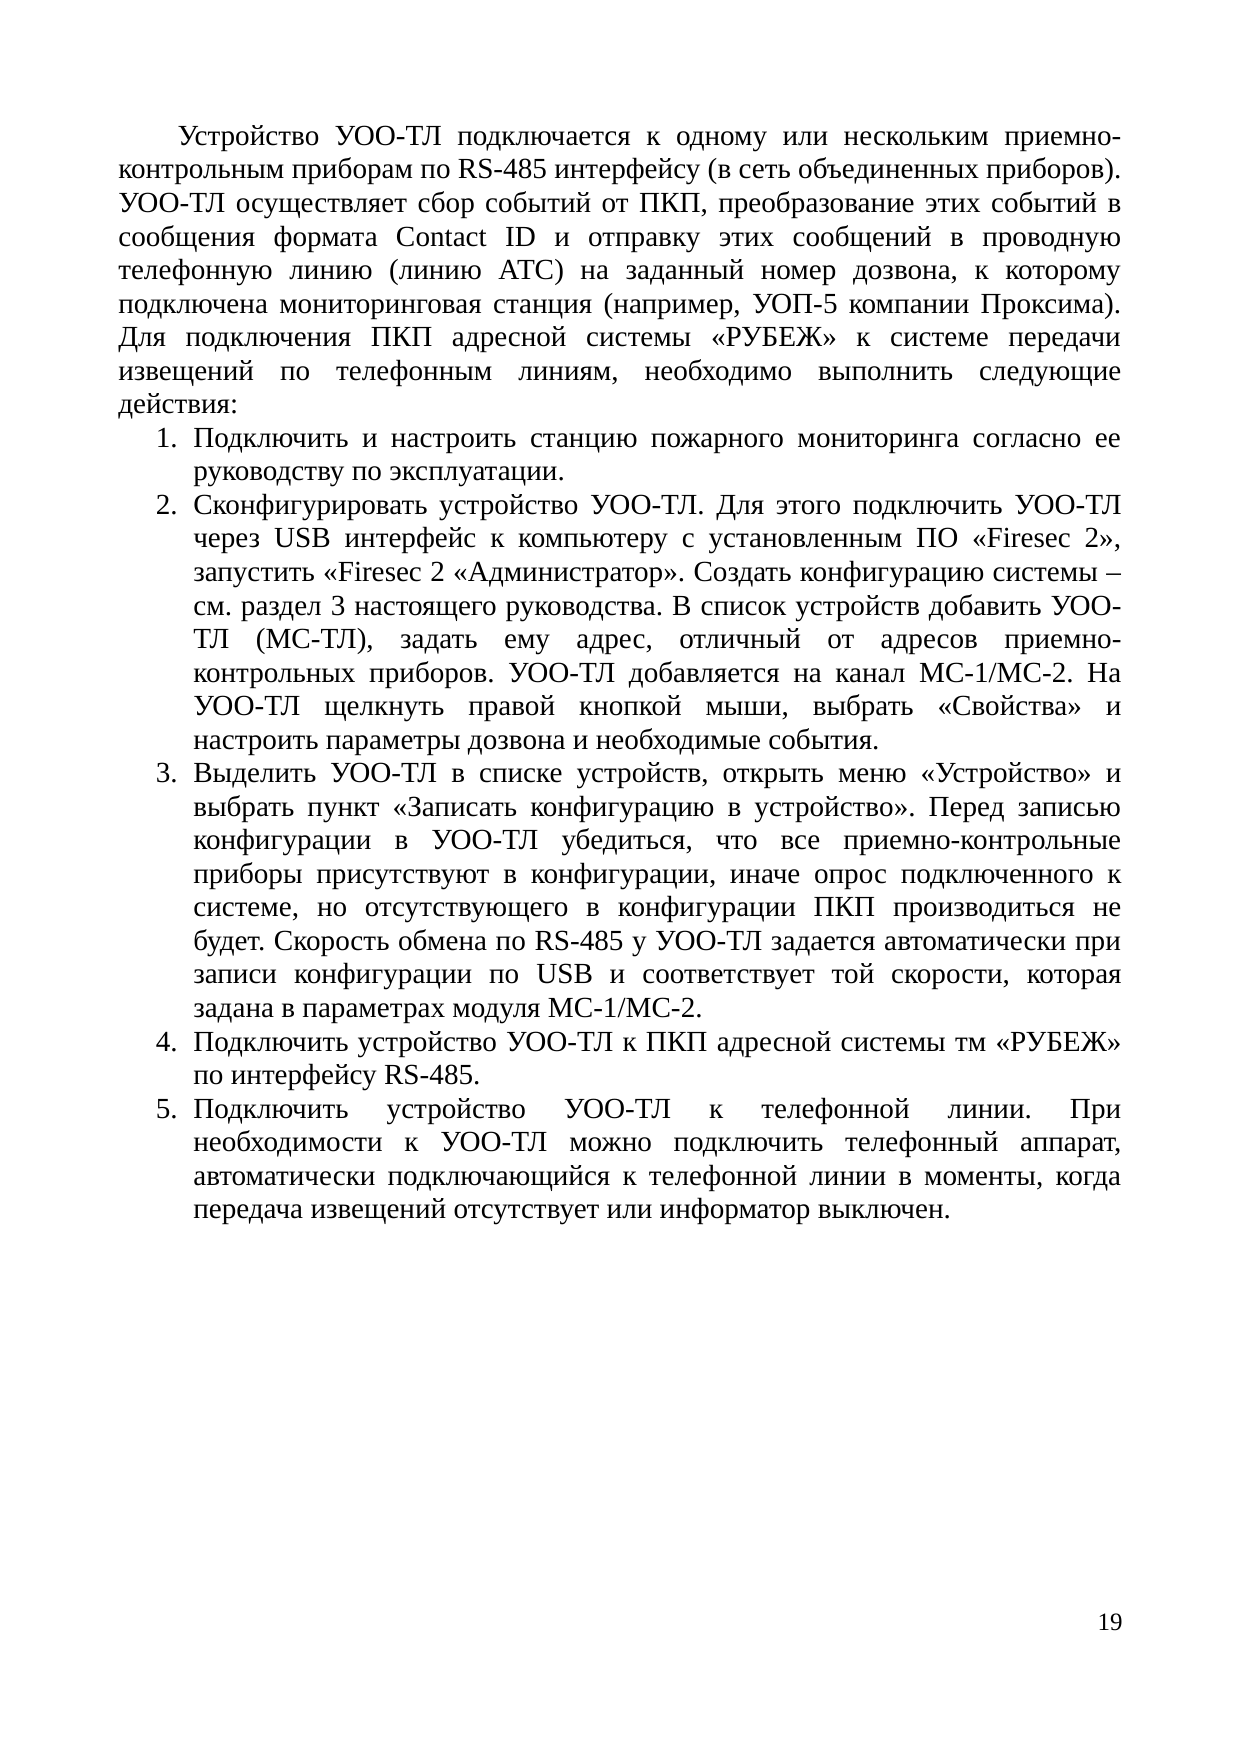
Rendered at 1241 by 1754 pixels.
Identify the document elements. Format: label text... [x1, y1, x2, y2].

list Подключить и настроить станцию пожарного мониторинга согласно ее руководству по эксплуатации. [156, 420, 1122, 487]
list Подключить устройство УОО-ТЛ к телефонной линии. При необходимости к УОО-ТЛ можно подключить телефонный аппарат, автоматически подключающийся к телефонной линии в моменты, когда передача извещений отсутствует или информатор выключен. [156, 1091, 1122, 1225]
list Сконфигурировать устройство УОО-ТЛ. Для этого подключить УОО-ТЛ через USB интерфейс к компьютеру с установленным ПО «Firesec 2», запустить «Firesec 2 «Администратор». Создать конфигурацию системы – см. раздел 3 настоящего руководства. В список устройств добавить УОО-ТЛ (МС-ТЛ), задать ему адрес, отличный от адресов приемно-контрольных приборов. УОО-ТЛ добавляется на канал МС-1/МС-2. На УОО-ТЛ щелкнуть правой кнопкой мыши, выбрать «Свойства» и настроить параметры дозвона и необходимые события. [156, 487, 1122, 755]
list Выделить УОО-ТЛ в списке устройств, открыть меню «Устройство» и выбрать пункт «Записать конфигурацию в устройство». Перед записью конфигурации в УОО-ТЛ убедиться, что все приемно-контрольные приборы присутствуют в конфигурации, иначе опрос подключенного к системе, но отсутствующего в конфигурации ПКП производиться не будет. Скорость обмена по RS-485 у УОО-ТЛ задается автоматически при записи конфигурации по USB и соответствует той скорости, которая задана в параметрах модуля МС-1/МС-2. [156, 755, 1122, 1024]
text Устройство УОО-ТЛ подключается к одному или нескольким приемно-контрольным приборам по RS-485 интерфейсу (в сеть объединенных приборов). УОО-ТЛ осуществляет сбор событий от ПКП, преобразование этих событий в сообщения формата Contact ID и отправку этих сообщений в проводную телефонную линию (линию АТС) на заданный номер дозвона, к которому подключена мониторинговая станция (например, УОП-5 компании Проксима). Для подключения ПКП адресной системы «РУБЕЖ» к системе передачи извещений по телефонным линиям, необходимо выполнить следующие действия: [118, 118, 1122, 420]
list Подключить устройство УОО-ТЛ к ПКП адресной системы тм «РУБЕЖ» по интерфейсу RS-485. [156, 1024, 1122, 1091]
